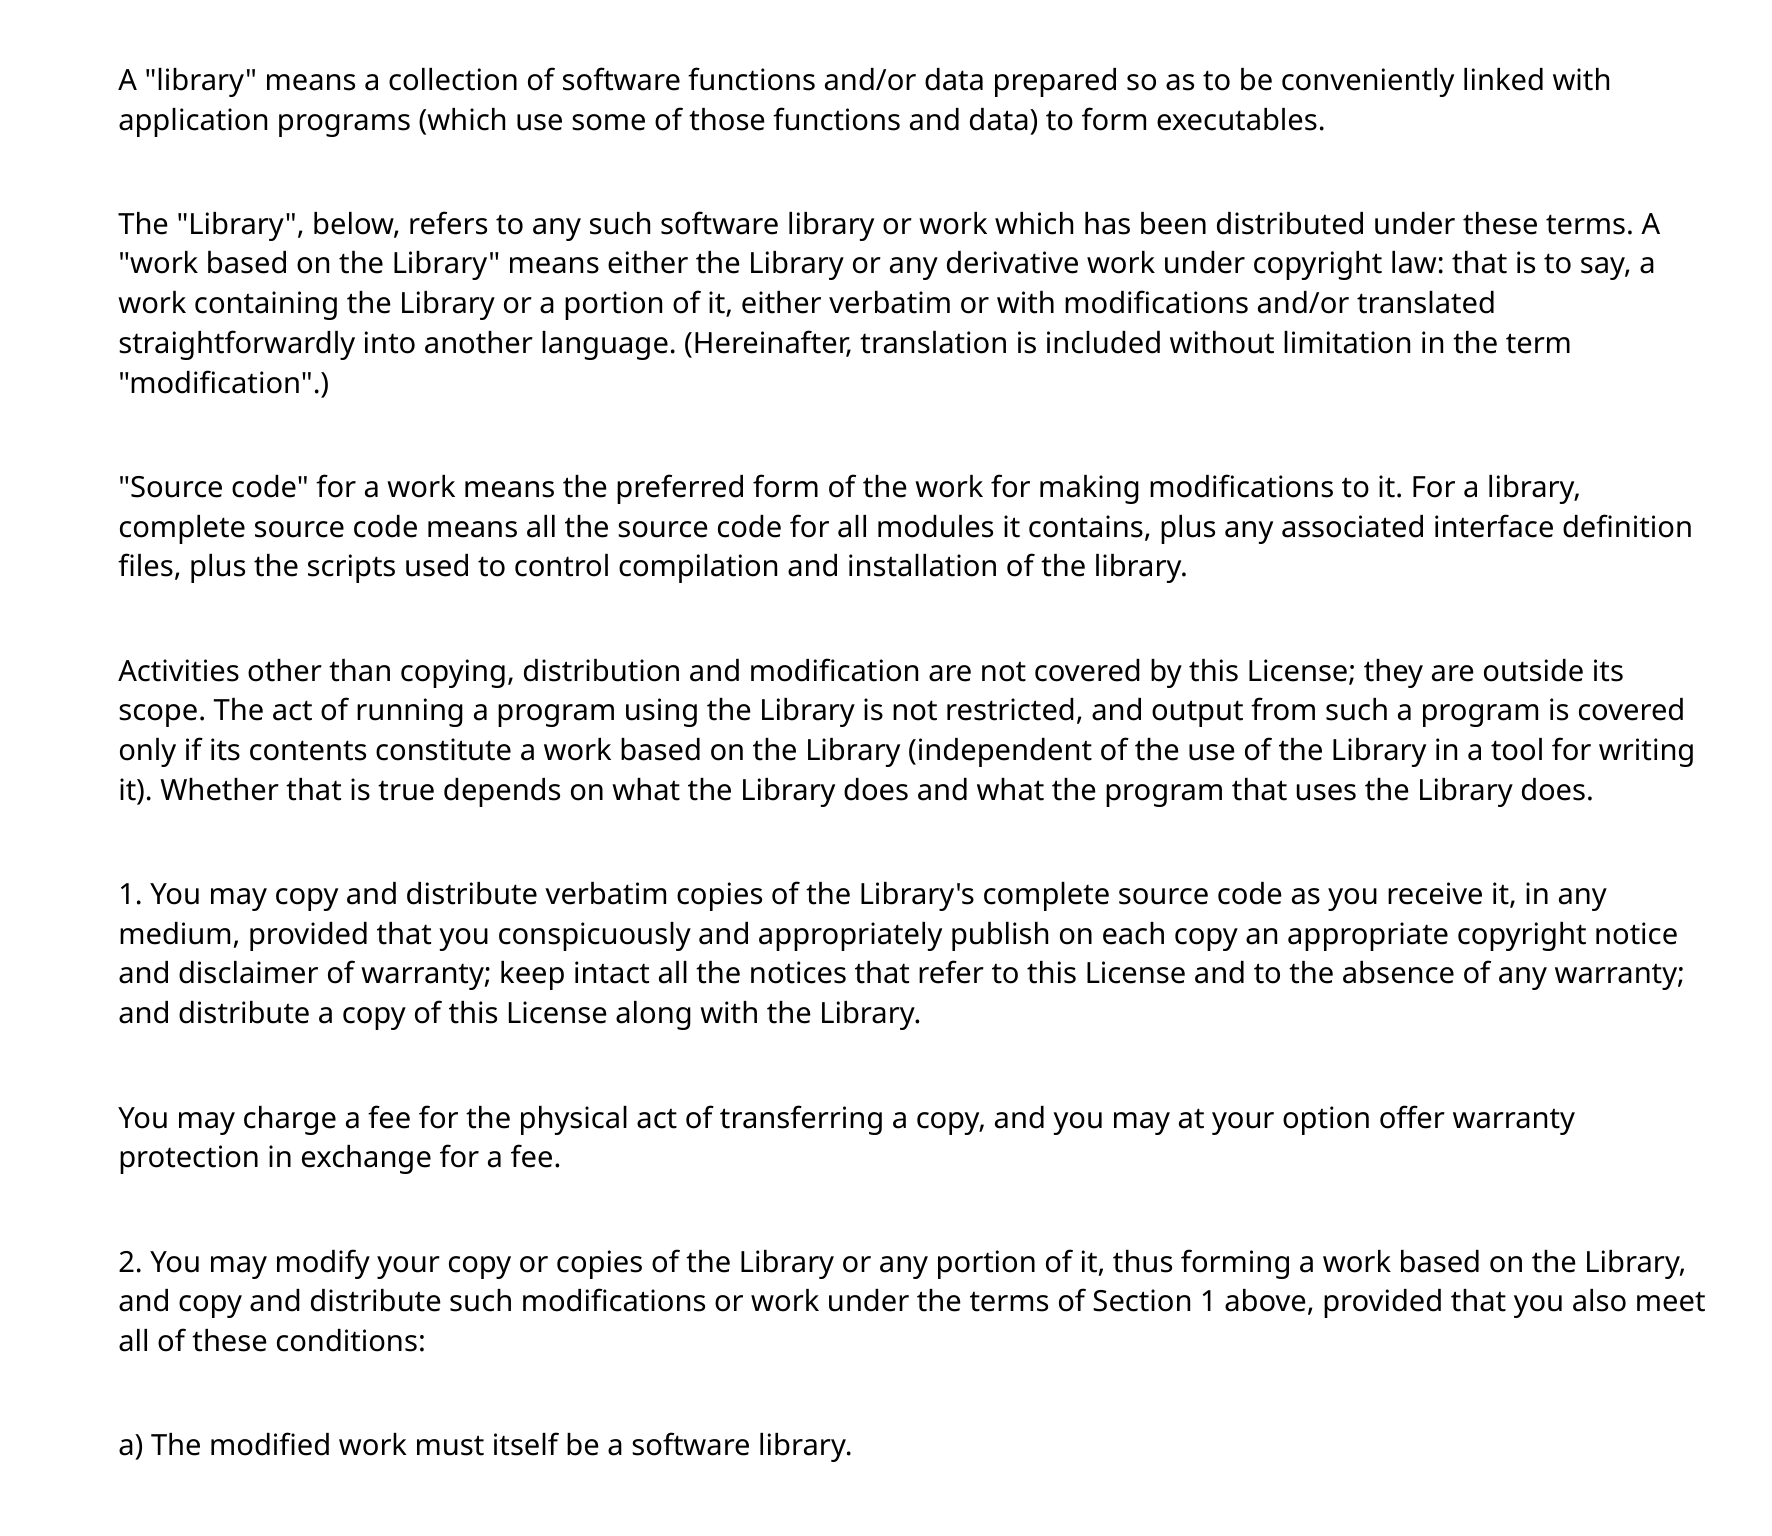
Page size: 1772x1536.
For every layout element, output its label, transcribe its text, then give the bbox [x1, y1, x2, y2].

text Activities other than copying, distribution and modification are not covered by this License; they are outside its scope. The act of running a program using the Library is not restricted, and output from such a program is covered only if its contents constitute a work based on the Library (independent of the use of the Library in a tool for writing it). Whether that is true depends on what the Library does and what the program that uses the Library does. [118, 650, 1713, 809]
text You may charge a fee for the physical act of transferring a copy, and you may at your option offer warranty protection in exchange for a fee. [118, 1097, 1713, 1176]
text The "Library", below, refers to any such software library or work which has been distributed under these terms. A "work based on the Library" means either the Library or any derivative work under copyright law: that is to say, a work containing the Library or a portion of it, either verbatim or with modifications and/or translated straightforwardly into another language. (Hereinafter, translation is included without limitation in the term "modification".) [118, 203, 1713, 402]
text A "library" means a collection of software functions and/or data prepared so as to be conveniently linked with application programs (which use some of those functions and data) to form executables. [118, 59, 1713, 138]
text 2. You may modify your copy or copies of the Library or any portion of it, thus forming a work based on the Library, and copy and distribute such modifications or work under the terms of Section 1 above, provided that you also meet all of these conditions: [118, 1241, 1713, 1360]
text "Source code" for a work means the preferred form of the work for making modifications to it. For a library, complete source code means all the source code for all modules it contains, plus any associated interface definition files, plus the scripts used to control compilation and installation of the library. [118, 466, 1713, 585]
text 1. You may copy and distribute verbatim copies of the Library's complete source code as you receive it, in any medium, provided that you conspicuously and appropriately publish on each copy an appropriate copyright notice and disclaimer of warranty; keep intact all the notices that refer to this License and to the absence of any warranty; and distribute a copy of this License along with the Library. [118, 873, 1713, 1032]
text a) The modified work must itself be a software library. [118, 1425, 1713, 1464]
